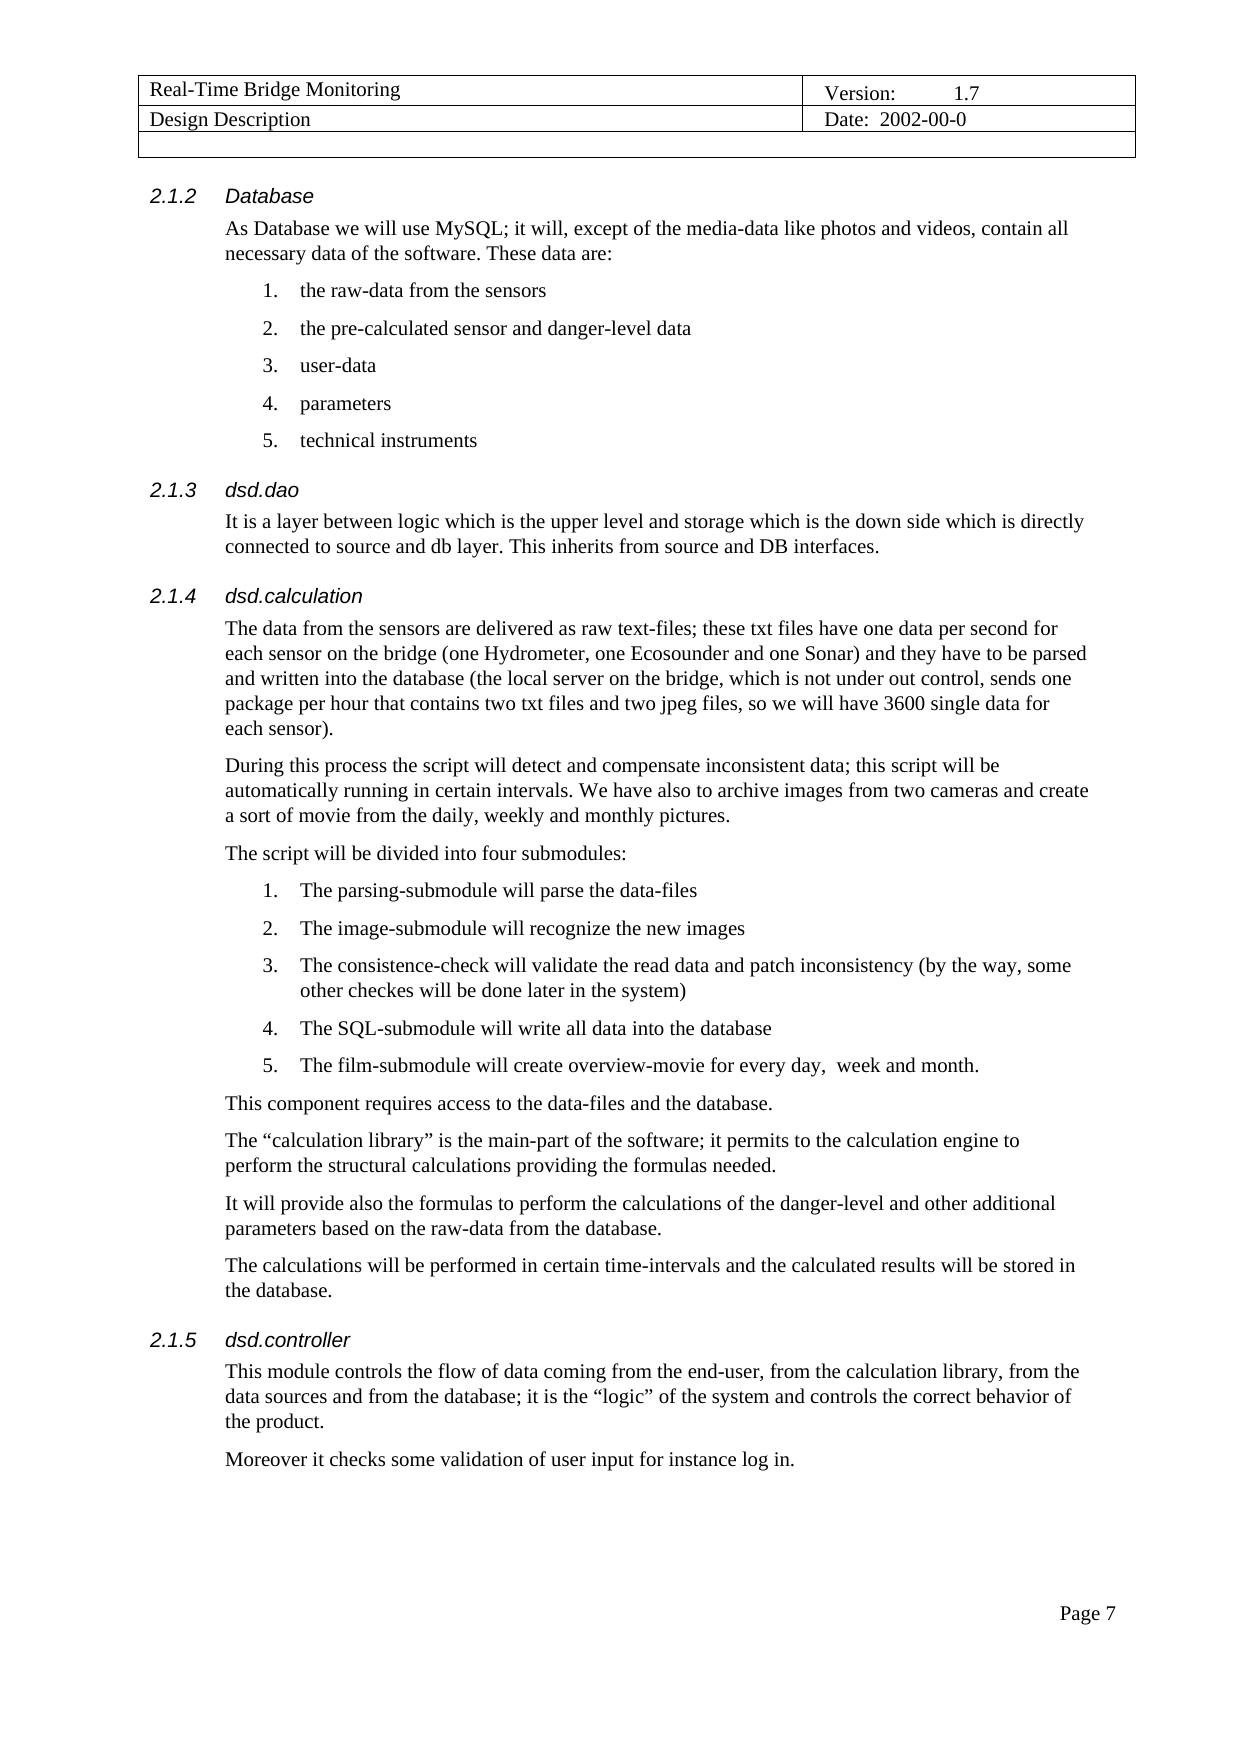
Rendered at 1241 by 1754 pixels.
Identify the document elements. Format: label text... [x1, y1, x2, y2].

text The calculations will be performed in certain time-intervals and the calculated results will be stored in the database. [225, 1252, 1090, 1302]
text This component requires access to the data-files and the database. [225, 1089, 1090, 1114]
subtitle dsd.calculation [150, 583, 1090, 608]
list user-data [262, 352, 1090, 377]
text The script will be divided into four submodules: [225, 839, 1090, 864]
subtitle dsd.controller [150, 1327, 1090, 1352]
list parameters [262, 389, 1090, 414]
text This module controls the flow of data coming from the end-user, from the calculation library, from the data sources and from the database; it is the “logic” of the system and controls the correct behavior of the product. [225, 1358, 1090, 1433]
list the raw-data from the sensors [262, 277, 1090, 302]
text It is a layer between logic which is the upper level and storage which is the down side which is directly connected to source and db layer. This inherits from source and DB interfaces. [225, 508, 1090, 558]
list The SQL-submodule will write all data into the database [262, 1014, 1090, 1039]
text The “calculation library” is the main-part of the software; it permits to the calculation engine to perform the structural calculations providing the formulas needed. [225, 1127, 1090, 1177]
list The image-submodule will recognize the new images [262, 914, 1090, 939]
list The film-submodule will create overview-movie for every day, week and month. [262, 1052, 1090, 1077]
text It will provide also the formulas to perform the calculations of the danger-level and other additional parameters based on the raw-data from the database. [225, 1189, 1090, 1239]
subtitle Database [150, 183, 1090, 208]
text The data from the sensors are delivered as raw text-files; these txt files have one data per second for each sensor on the bridge (one Hydrometer, one Ecosounder and one Sonar) and they have to be parsed and written into the database (the local server on the bridge, which is not under out control, sends one package per hour that contains two txt files and two jpeg files, so we will have 3600 single data for each sensor). [225, 614, 1090, 739]
subtitle dsd.dao [150, 477, 1090, 502]
list technical instruments [262, 427, 1090, 452]
list The parsing-submodule will parse the data-files [262, 877, 1090, 902]
list the pre-calculated sensor and danger-level data [262, 314, 1090, 339]
text Moreover it checks some validation of user input for instance log in. [225, 1446, 1090, 1471]
text As Database we will use MySQL; it will, except of the media-data like photos and videos, contain all necessary data of the software. These data are: [225, 214, 1090, 264]
list The consistence-check will validate the read data and patch inconsistency (by the way, some other checkes will be done later in the system) [262, 952, 1090, 1002]
text During this process the script will detect and compensate inconsistent data; this script will be automatically running in certain intervals. We have also to archive images from two cameras and create a sort of movie from the daily, weekly and monthly pictures. [225, 752, 1090, 827]
